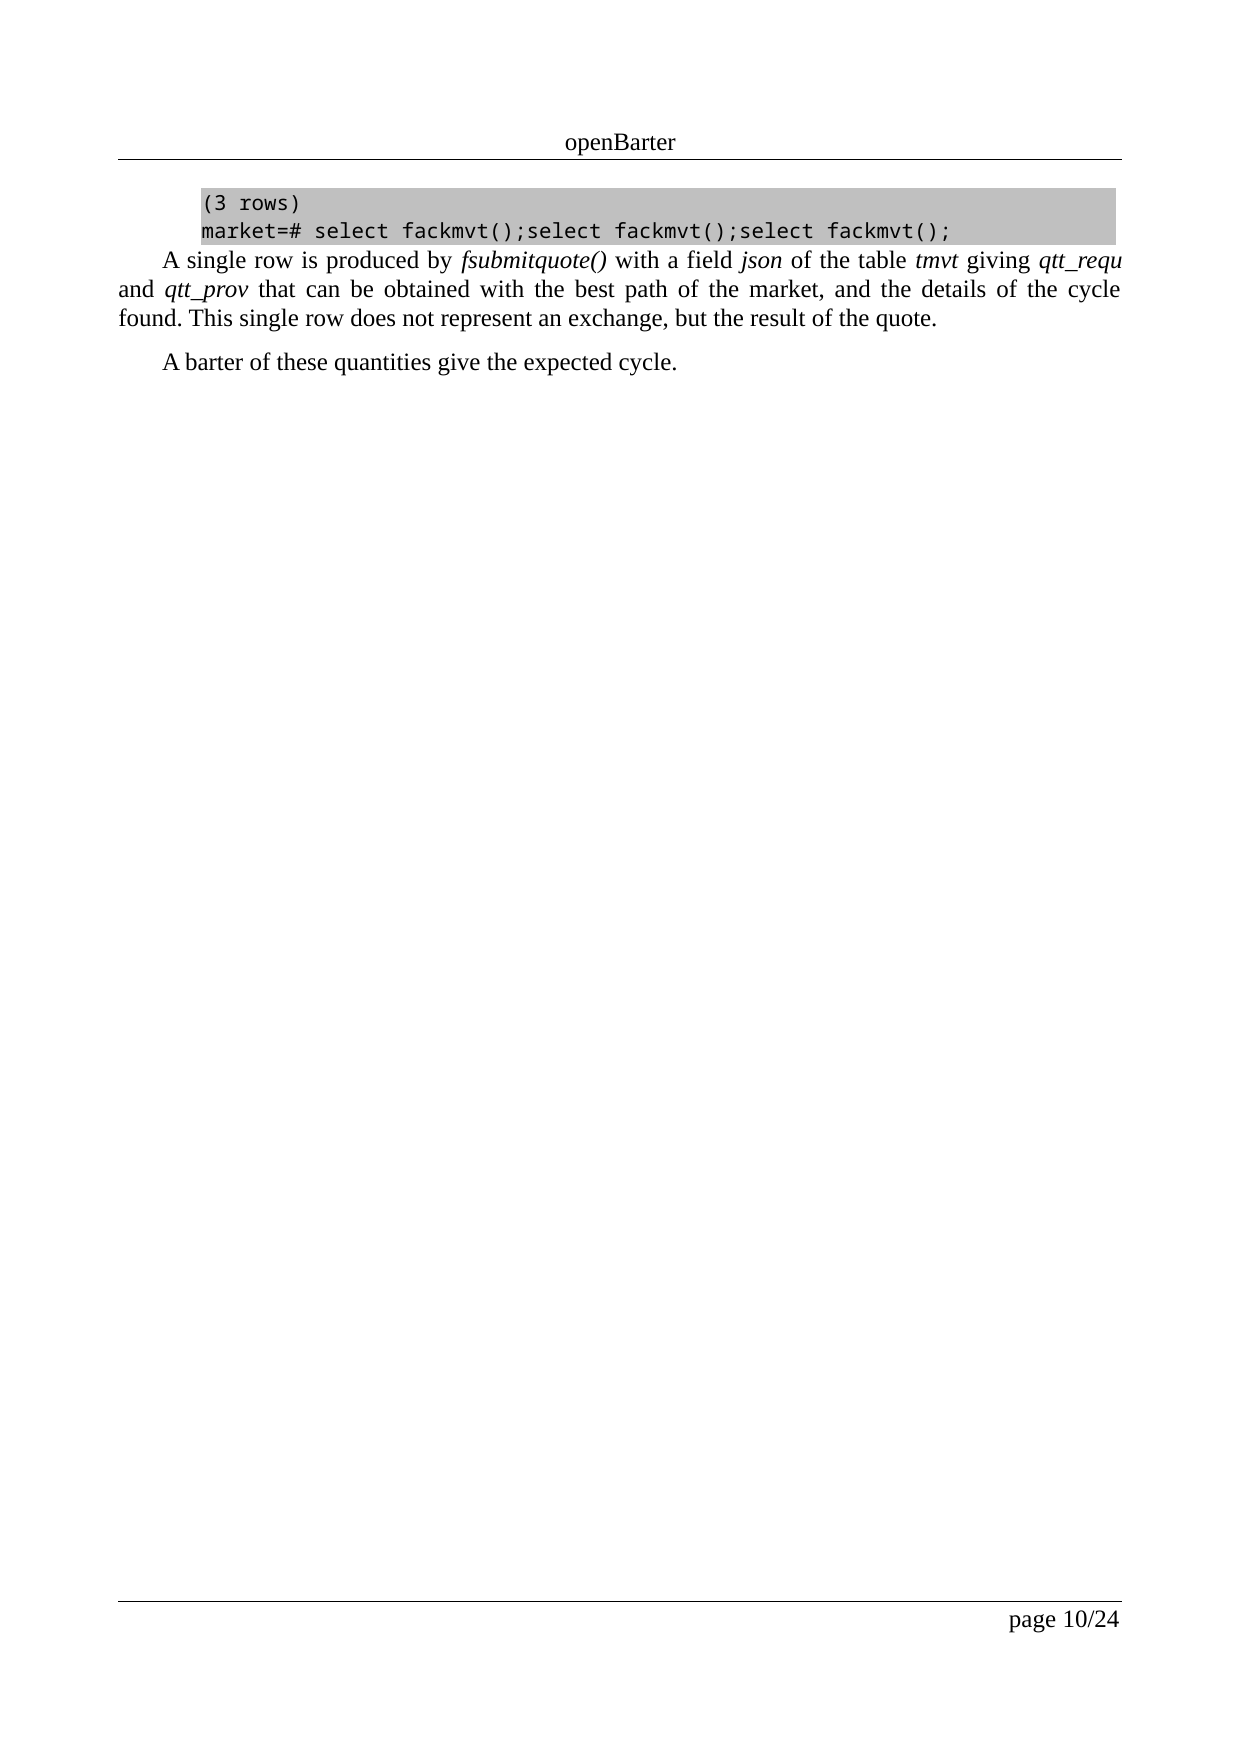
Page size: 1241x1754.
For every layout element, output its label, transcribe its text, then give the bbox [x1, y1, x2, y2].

text market=# select fackmvt();select fackmvt();select fackmvt(); [201, 217, 1116, 245]
text A single row is produced by fsubmitquote() with a field json of the table tmvt giving qtt_requ and qtt_prov that can be obtained with the best path of the market, and the details of the cycle found. This single row does not represent an exchange, but the result of the quote. [118, 245, 1122, 331]
text A barter of these quantities give the expected cycle. [118, 344, 1122, 378]
text (3 rows) [201, 188, 1116, 217]
